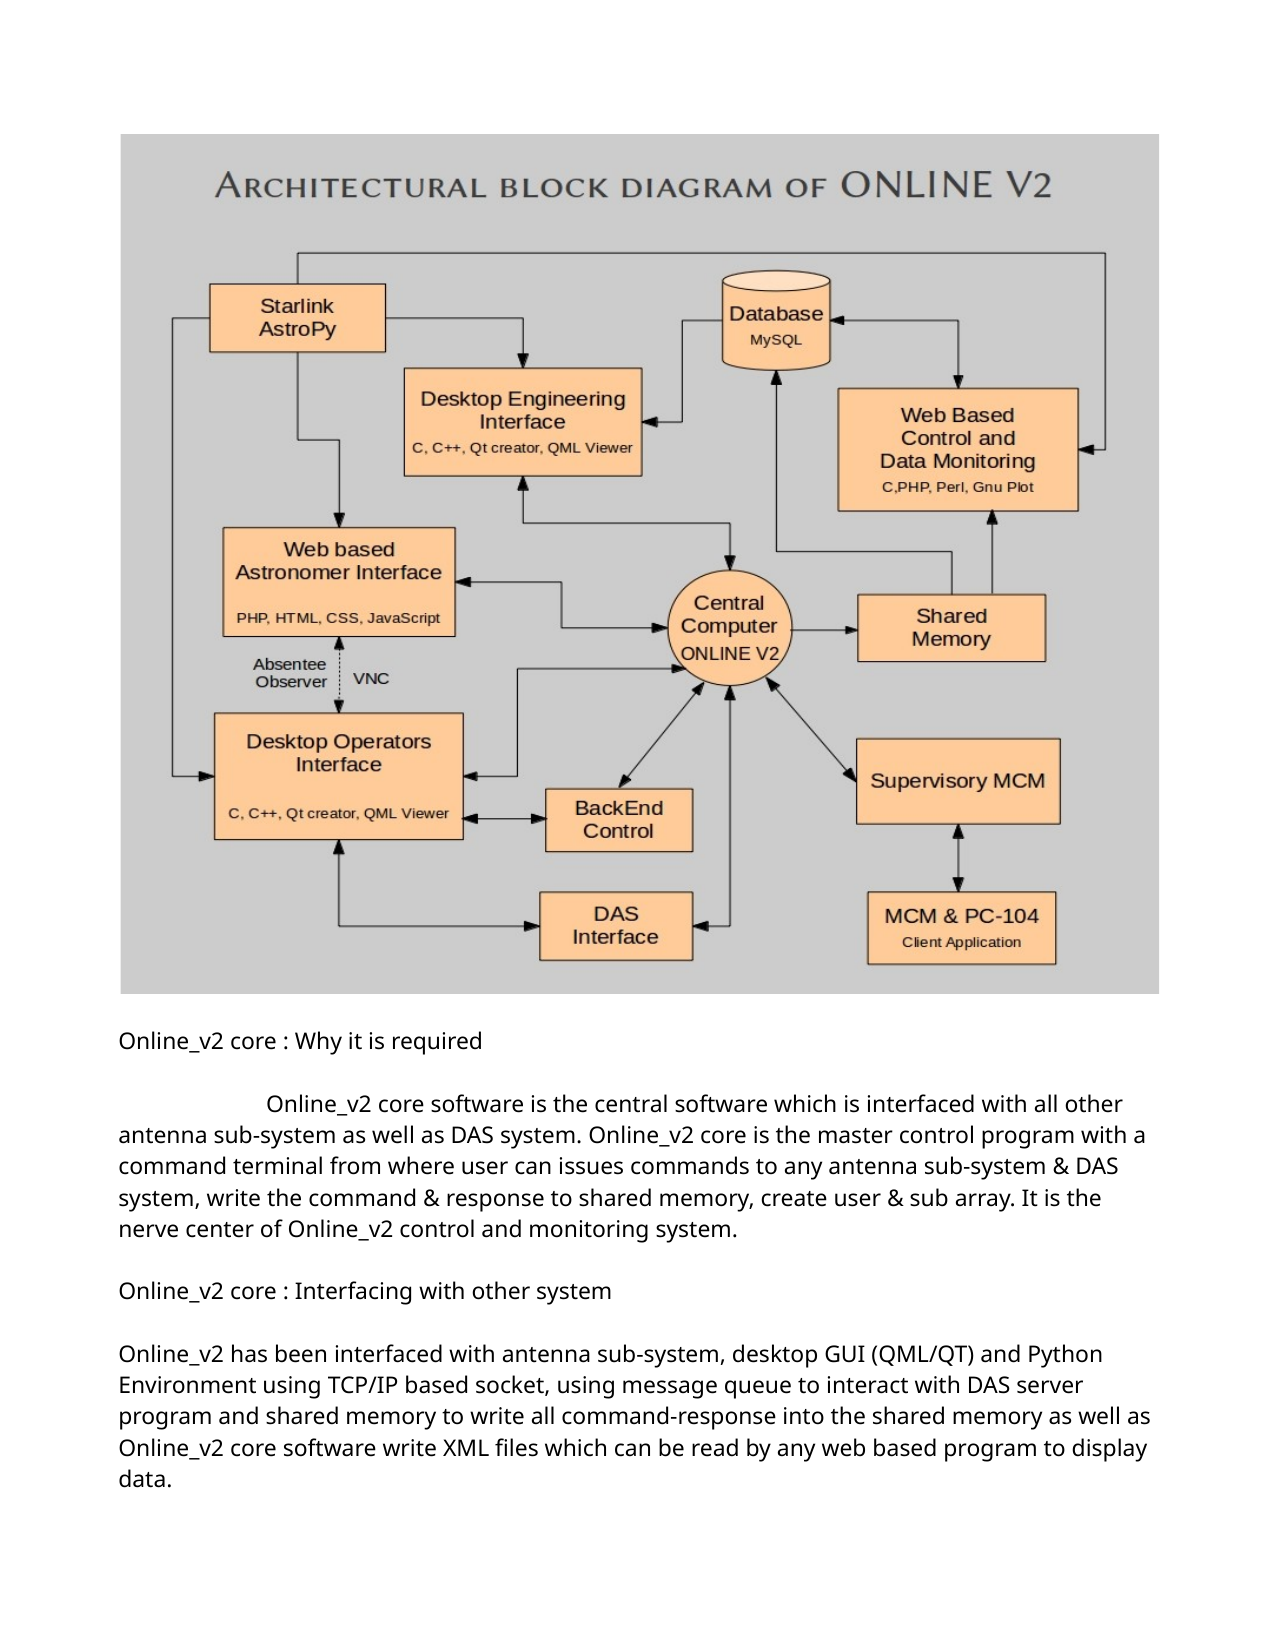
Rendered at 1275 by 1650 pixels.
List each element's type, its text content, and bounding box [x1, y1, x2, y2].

text Online_v2 has been interfaced with antenna sub-system, desktop GUI (QML/QT) and Python Environment using TCP/IP based socket, using message queue to interact with DAS server program and shared memory to write all command-response into the shared memory as well as Online_v2 core software write XML files which can be read by any web based program to display data. [118, 1338, 1157, 1494]
text Online_v2 core : Why it is required [118, 1025, 1157, 1057]
picture [120, 134, 1160, 994]
text Online_v2 core : Interfacing with other system [118, 1275, 1157, 1307]
text Online_v2 core software is the central software which is interfaced with all other antenna sub-system as well as DAS system. Online_v2 core is the master control program with a command terminal from where user can issues commands to any antenna sub-system & DAS system, write the command & response to shared memory, create user & sub array. It is the nerve center of Online_v2 control and monitoring system. [118, 1088, 1157, 1244]
